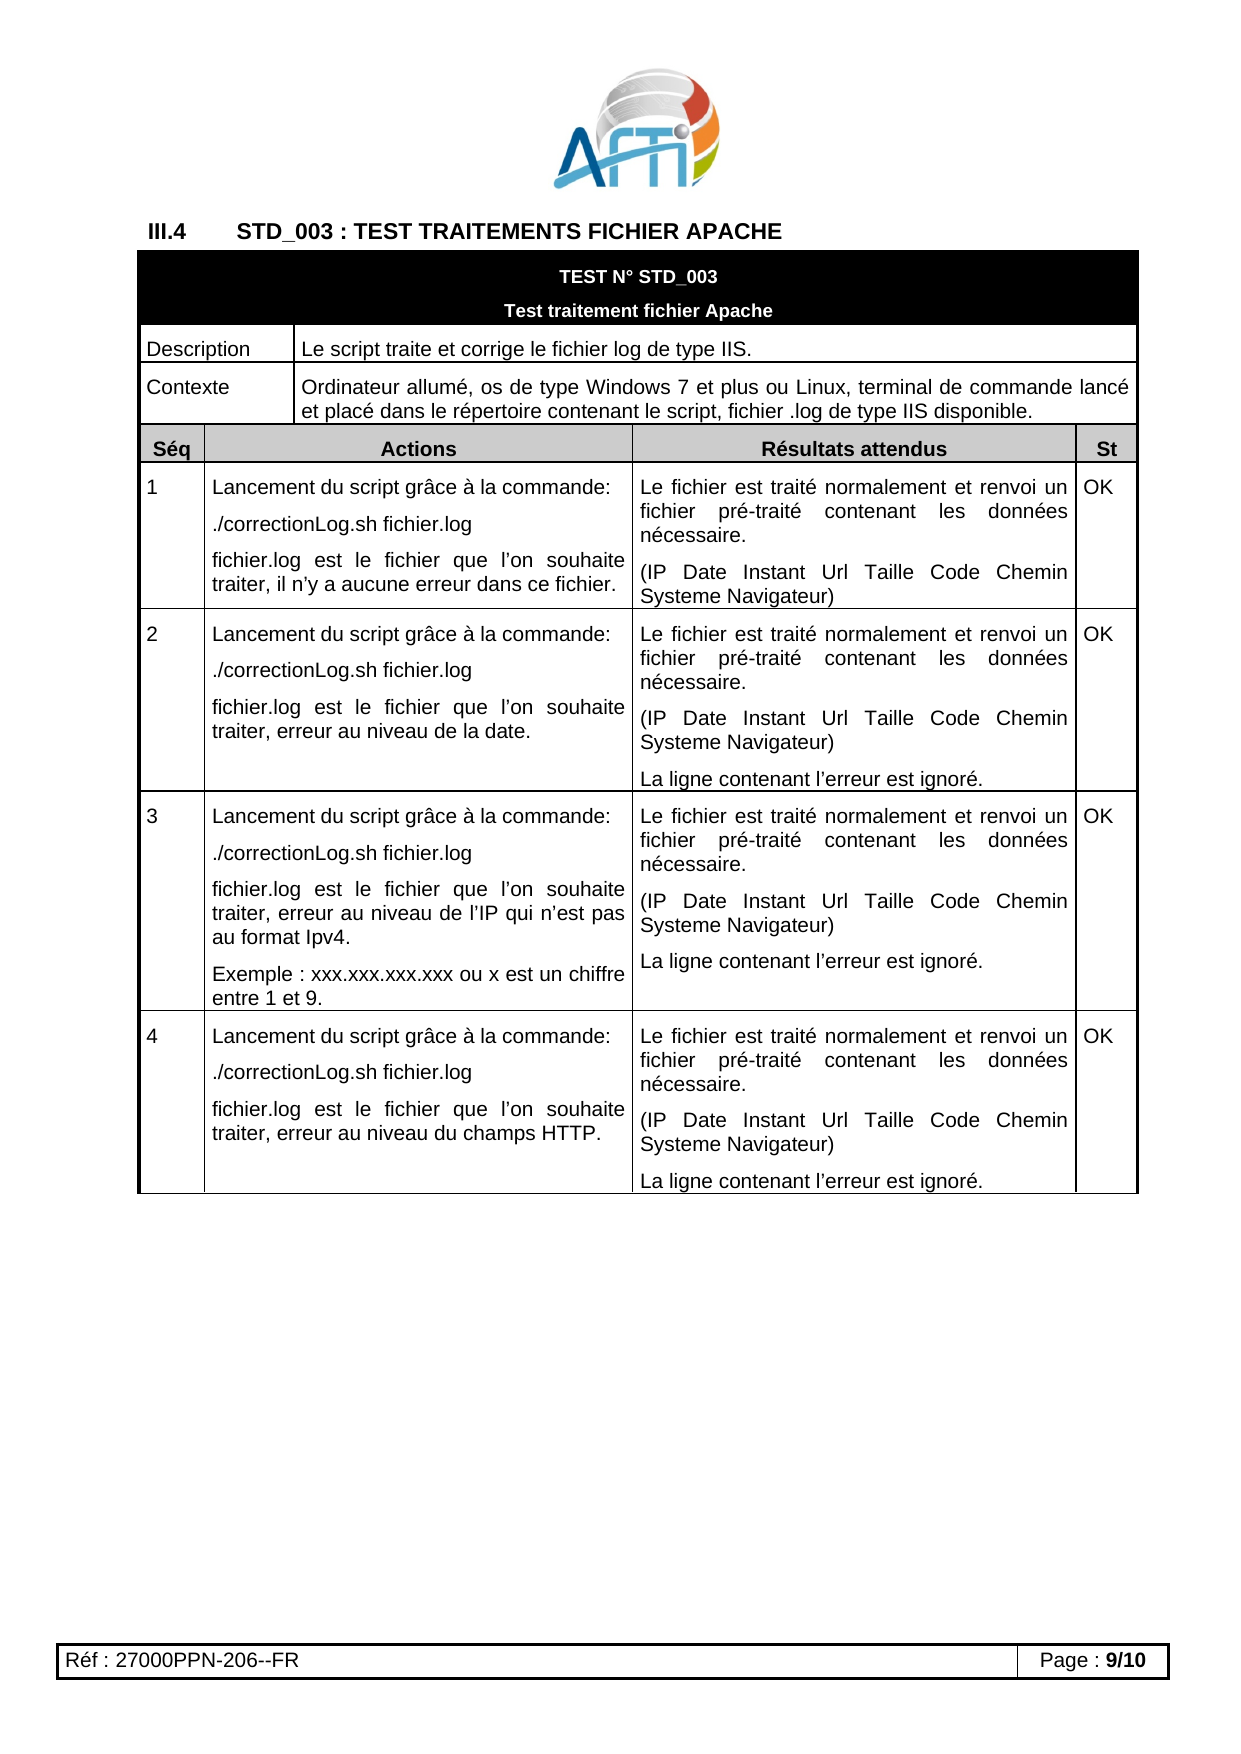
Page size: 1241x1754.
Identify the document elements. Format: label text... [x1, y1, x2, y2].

table_cell Actions [205, 425, 632, 461]
table_cell 2 [141, 609, 204, 790]
table_cell St [1077, 425, 1136, 461]
table_cell 1 [141, 463, 204, 607]
table_cell OK [1077, 1011, 1136, 1192]
table_cell OK [1077, 792, 1136, 1009]
table_cell Ordinateur allumé, os de type Windows 7 et plus ou Linux, terminal de commande lancé et placé dans le répertoire contenant le script, fichier .log de type IIS disponible. [295, 363, 1136, 423]
picture [548, 65, 722, 193]
table_cell Le script traite et corrige le fichier log de type IIS. [295, 325, 1136, 361]
table_cell Lancement du script grâce à la commande: ./correctionLog.sh fichier.log fichier.log est le fichier que l’on souhaite traiter, erreur au niveau du champs HTTP. [205, 1011, 632, 1192]
table_cell Description [141, 325, 293, 361]
table_cell Le fichier est traité normalement et renvoi un fichier pré-traité contenant les données nécessaire. (IP Date Instant Url Taille Code Chemin Systeme Navigateur) La ligne contenant l’erreur est ignoré. [633, 609, 1075, 790]
table_cell Lancement du script grâce à la commande: ./correctionLog.sh fichier.log fichier.log est le fichier que l’on souhaite traiter, il n’y a aucune erreur dans ce fichier. [205, 463, 632, 607]
table_cell Le fichier est traité normalement et renvoi un fichier pré-traité contenant les données nécessaire. (IP Date Instant Url Taille Code Chemin Systeme Navigateur) [633, 463, 1075, 607]
table_cell Le fichier est traité normalement et renvoi un fichier pré-traité contenant les données nécessaire. (IP Date Instant Url Taille Code Chemin Systeme Navigateur) La ligne contenant l’erreur est ignoré. [633, 1011, 1075, 1192]
table_cell Le fichier est traité normalement et renvoi un fichier pré-traité contenant les données nécessaire. (IP Date Instant Url Taille Code Chemin Systeme Navigateur) La ligne contenant l’erreur est ignoré. [633, 792, 1075, 1009]
table_cell 3 [141, 792, 204, 1009]
table_cell Lancement du script grâce à la commande: ./correctionLog.sh fichier.log fichier.log est le fichier que l’on souhaite traiter, erreur au niveau de la date. [205, 609, 632, 790]
table_cell OK [1077, 463, 1136, 607]
table_header TEST N° STD_003 Test traitement fichier Apache [141, 254, 1136, 322]
table_cell Séq [141, 425, 204, 461]
table_cell Contexte [141, 363, 293, 423]
table_cell Lancement du script grâce à la commande: ./correctionLog.sh fichier.log fichier.log est le fichier que l’on souhaite traiter, erreur au niveau de l’IP qui n’est pas au format Ipv4. Exemple : xxx.xxx.xxx.xxx ou x est un chiffre entre 1 et 9. [205, 792, 632, 1009]
subtitle STD_003 : Test Traitements fichier apache [148, 218, 1122, 244]
table_cell 4 [141, 1011, 204, 1192]
table_cell OK [1077, 609, 1136, 790]
table_cell Résultats attendus [633, 425, 1075, 461]
